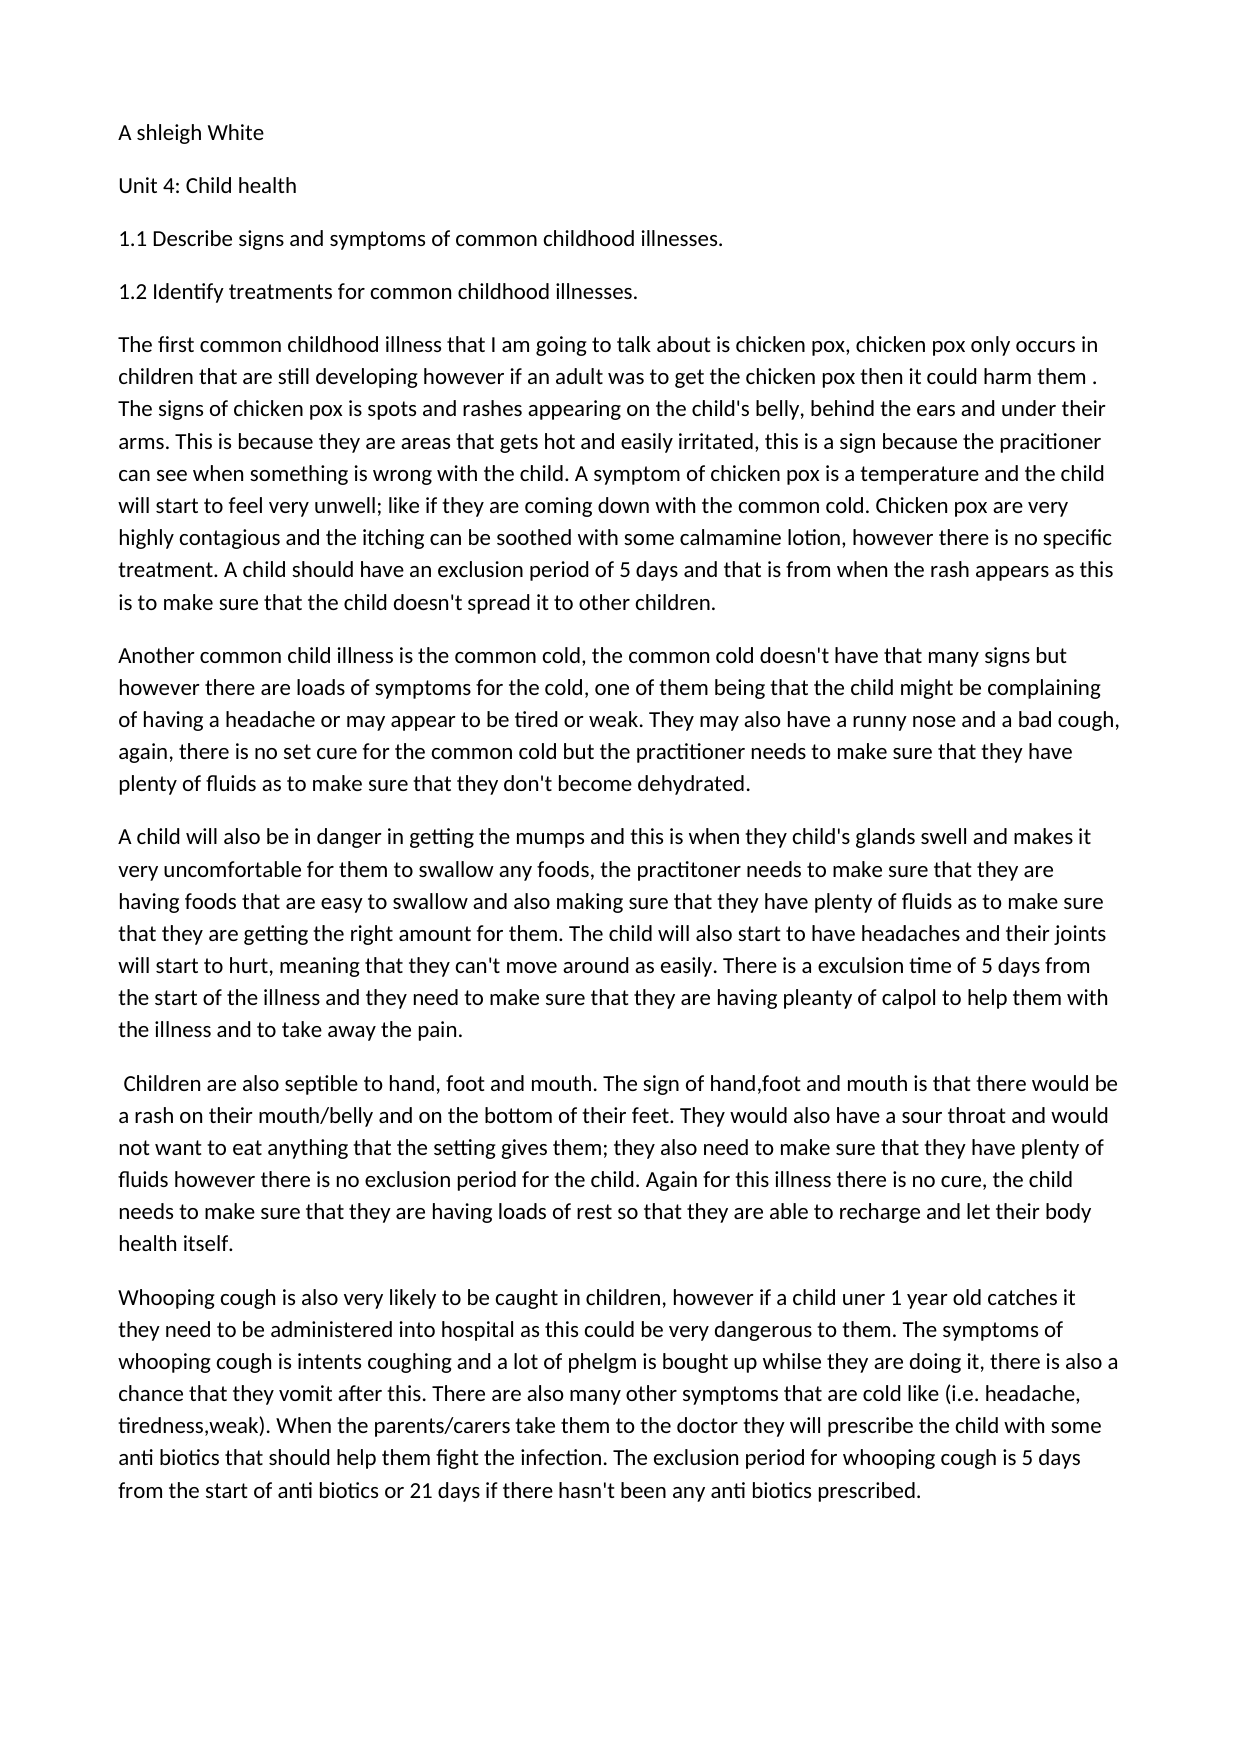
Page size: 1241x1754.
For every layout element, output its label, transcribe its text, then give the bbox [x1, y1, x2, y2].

text 1.2 Identify treatments for common childhood illnesses. [118, 277, 1122, 305]
text Children are also septible to hand, foot and mouth. The sign of hand,foot and mouth is that there would be a rash on their mouth/belly and on the bottom of their feet. They would also have a sour throat and would not want to eat anything that the setting gives them; they also need to make sure that they have plenty of fluids however there is no exclusion period for the child. Again for this illness there is no cure, the child needs to make sure that they are having loads of rest so that they are able to recharge and let their body health itself. [118, 1069, 1122, 1258]
text The first common childhood illness that I am going to talk about is chicken pox, chicken pox only occurs in children that are still developing however if an adult was to get the chicken pox then it could harm them . The signs of chicken pox is spots and rashes appearing on the child's belly, behind the ears and under their arms. This is because they are areas that gets hot and easily irritated, this is a sign because the pracitioner can see when something is wrong with the child. A symptom of chicken pox is a temperature and the child will start to feel very unwell; like if they are coming down with the common cold. Chicken pox are very highly contagious and the itching can be soothed with some calmamine lotion, however there is no specific treatment. A child should have an exclusion period of 5 days and that is from when the rash appears as this is to make sure that the child doesn't spread it to other children. [118, 330, 1122, 616]
text Unit 4: Child health [118, 171, 1122, 199]
text A child will also be in danger in getting the mumps and this is when they child's glands swell and makes it very uncomfortable for them to swallow any foods, the practitoner needs to make sure that they are having foods that are easy to swallow and also making sure that they have plenty of fluids as to make sure that they are getting the right amount for them. The child will also start to have headaches and their joints will start to hurt, meaning that they can't move around as easily. There is a exculsion time of 5 days from the start of the illness and they need to make sure that they are having pleanty of calpol to help them with the illness and to take away the pain. [118, 822, 1122, 1044]
text Another common child illness is the common cold, the common cold doesn't have that many signs but however there are loads of symptoms for the cold, one of them being that the child might be complaining of having a headache or may appear to be tired or weak. They may also have a runny nose and a bad cough, again, there is no set cure for the common cold but the practitioner needs to make sure that they have plenty of fluids as to make sure that they don't become dehydrated. [118, 641, 1122, 797]
text A shleigh White [118, 118, 1122, 146]
text 1.1 Describe signs and symptoms of common childhood illnesses. [118, 224, 1122, 252]
text Whooping cough is also very likely to be caught in children, however if a child uner 1 year old catches it they need to be administered into hospital as this could be very dangerous to them. The symptoms of whooping cough is intents coughing and a lot of phelgm is bought up whilse they are doing it, there is also a chance that they vomit after this. There are also many other symptoms that are cold like (i.e. headache, tiredness,weak). When the parents/carers take them to the doctor they will prescribe the child with some anti biotics that should help them fight the infection. The exclusion period for whooping cough is 5 days from the start of anti biotics or 21 days if there hasn't been any anti biotics prescribed. [118, 1283, 1122, 1504]
